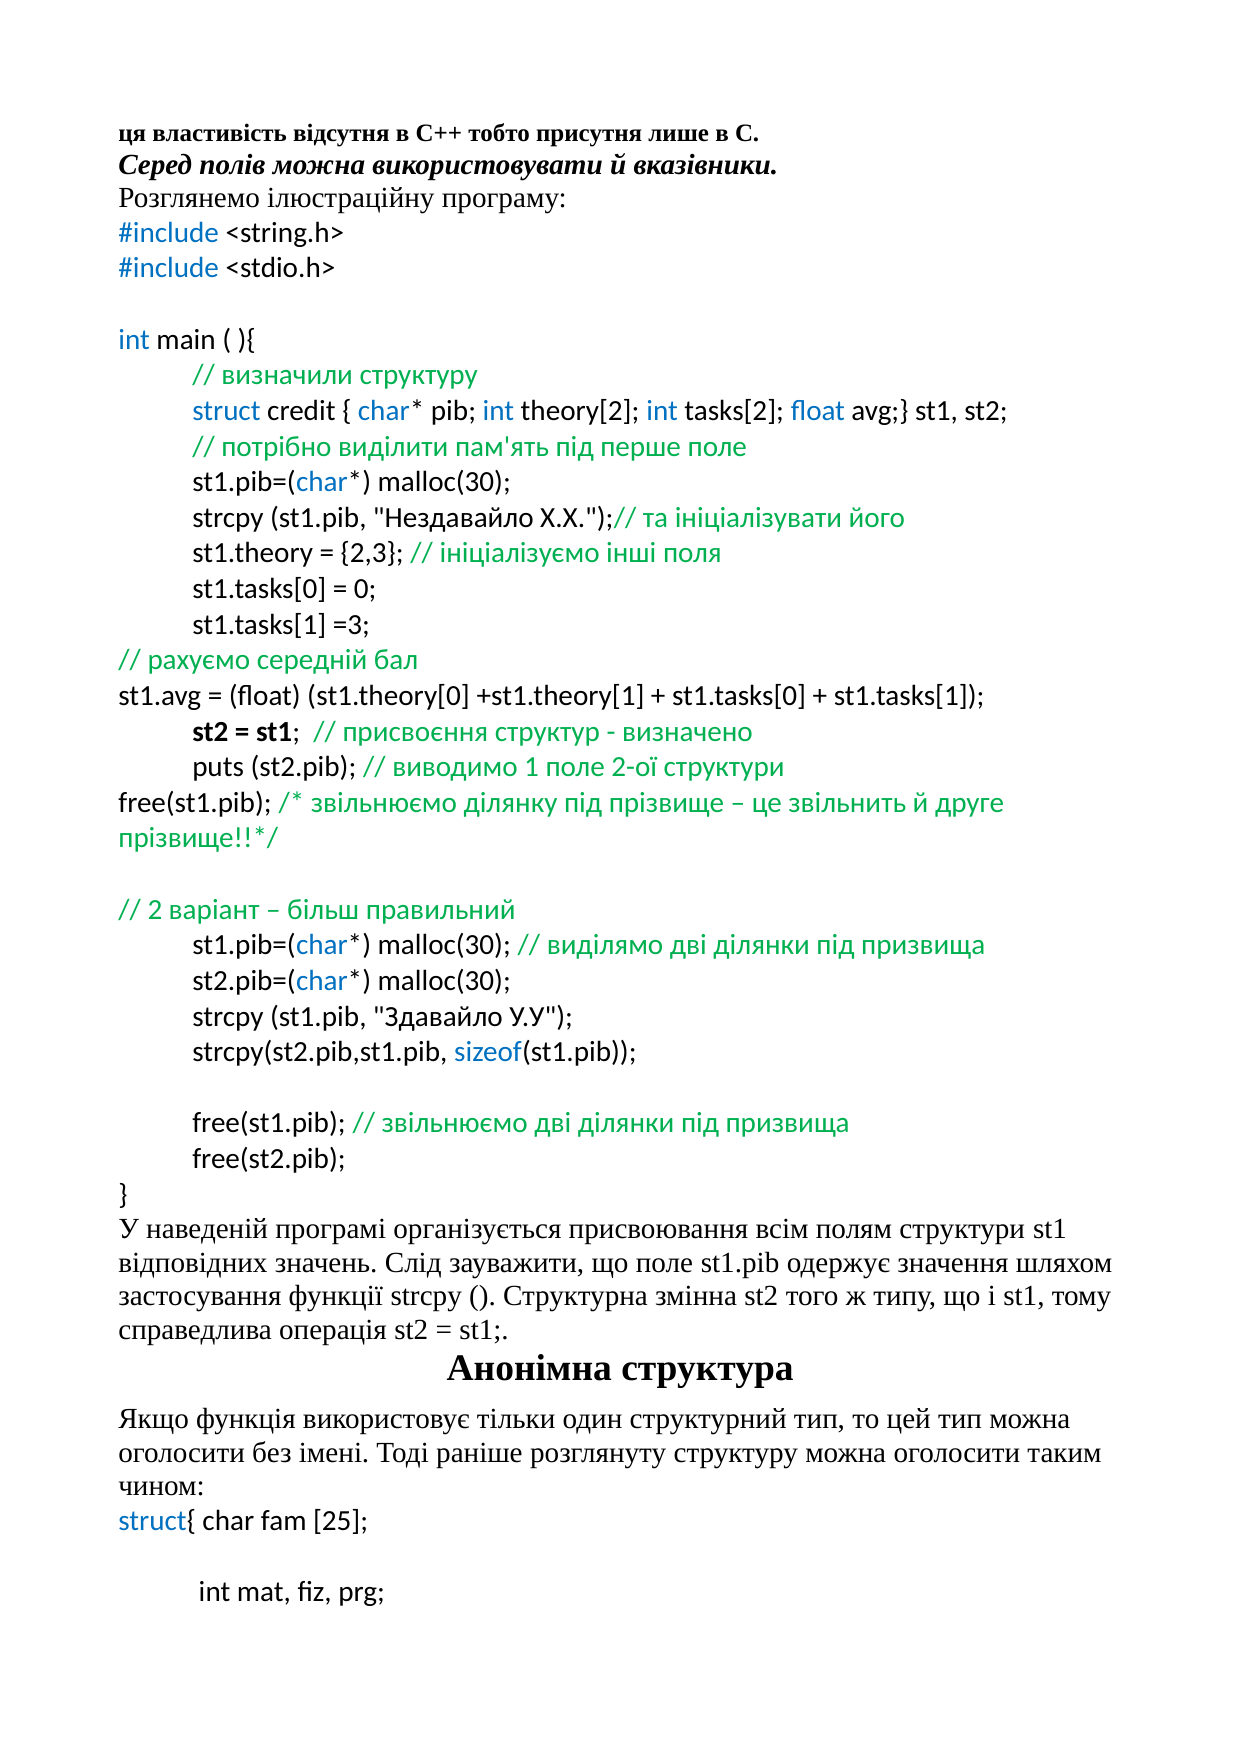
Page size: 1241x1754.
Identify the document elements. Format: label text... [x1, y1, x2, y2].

text puts (st2.pib); // виводимо 1 поле 2-ої структури [118, 748, 1122, 784]
text struct credit { char* pib; int theory[2]; int tasks[2]; float avg;} st1, st2; [118, 392, 1122, 428]
text strcpy(st2.pib,st1.pib, sizeof(st1.pib)); [118, 1033, 1122, 1069]
text // визначили структуру [118, 356, 1122, 392]
text Серед полів можна використовувати й вказівники. [118, 147, 1122, 180]
text Якщо функція використовує тільки один структурний тип, то цей тип можна оголосити без імені. Тоді раніше розглянуту структуру можна оголосити таким чином: [118, 1401, 1122, 1502]
text st1.pib=(char*) malloc(30); // виділямо дві ділянки під призвища [118, 926, 1122, 962]
text st1.theory = {2,3}; // ініціалізуємо інші поля [118, 534, 1122, 570]
text // 2 варіант – більш правильний [118, 891, 1122, 926]
text // потрібно виділити пам'ять під перше поле [118, 428, 1122, 463]
text st1.pib=(char*) malloc(30); [118, 463, 1122, 499]
text free(st2.pib); [118, 1140, 1122, 1176]
text struct{ char fam [25]; [118, 1502, 1122, 1537]
text #include <string.h> [118, 214, 1122, 249]
text У наведеній програмі організується присвоювання всім полям структури st1 відповідних значень. Слід зауважити, що поле st1.pib одержує значення шляхом застосування функції strcpy (). Структурна змінна st2 того ж типу, що і st1, тому справедлива операція st2 = st1;. [118, 1211, 1122, 1346]
text int mat, fiz, prg; [118, 1573, 1122, 1609]
text st1.tasks[1] =3; [118, 606, 1122, 641]
text } [118, 1176, 1122, 1211]
text free(st1.pib); // звільнюємо дві ділянки під призвища [118, 1104, 1122, 1140]
text #include <stdio.h> [118, 249, 1122, 285]
text free(st1.pib); /* звільнюємо ділянку під прізвище – це звільнить й друге прізвище!!*/ [118, 784, 1122, 855]
text ця властивість відсутня в C++ тобто присутня лише в C. [118, 118, 1122, 147]
text st1.tasks[0] = 0; [118, 570, 1122, 606]
text st2 = st1; // присвоєння структур - визначено [118, 713, 1122, 748]
subtitle Анонімна структура [118, 1346, 1122, 1389]
text strcpy (st1.pib, "Нездавайло Х.Х.");// та ініціалізувати його [118, 499, 1122, 534]
text Розглянемо ілюстраційну програму: [118, 180, 1122, 214]
text st2.pib=(char*) malloc(30); [118, 962, 1122, 998]
text int main ( ){ [118, 321, 1122, 356]
text // рахуємо середній бал [118, 641, 1122, 677]
text strcpy (st1.pib, "Здавайло У.У"); [118, 998, 1122, 1033]
text st1.avg = (float) (st1.theory[0] +st1.theory[1] + st1.tasks[0] + st1.tasks[1]); [118, 677, 1122, 713]
